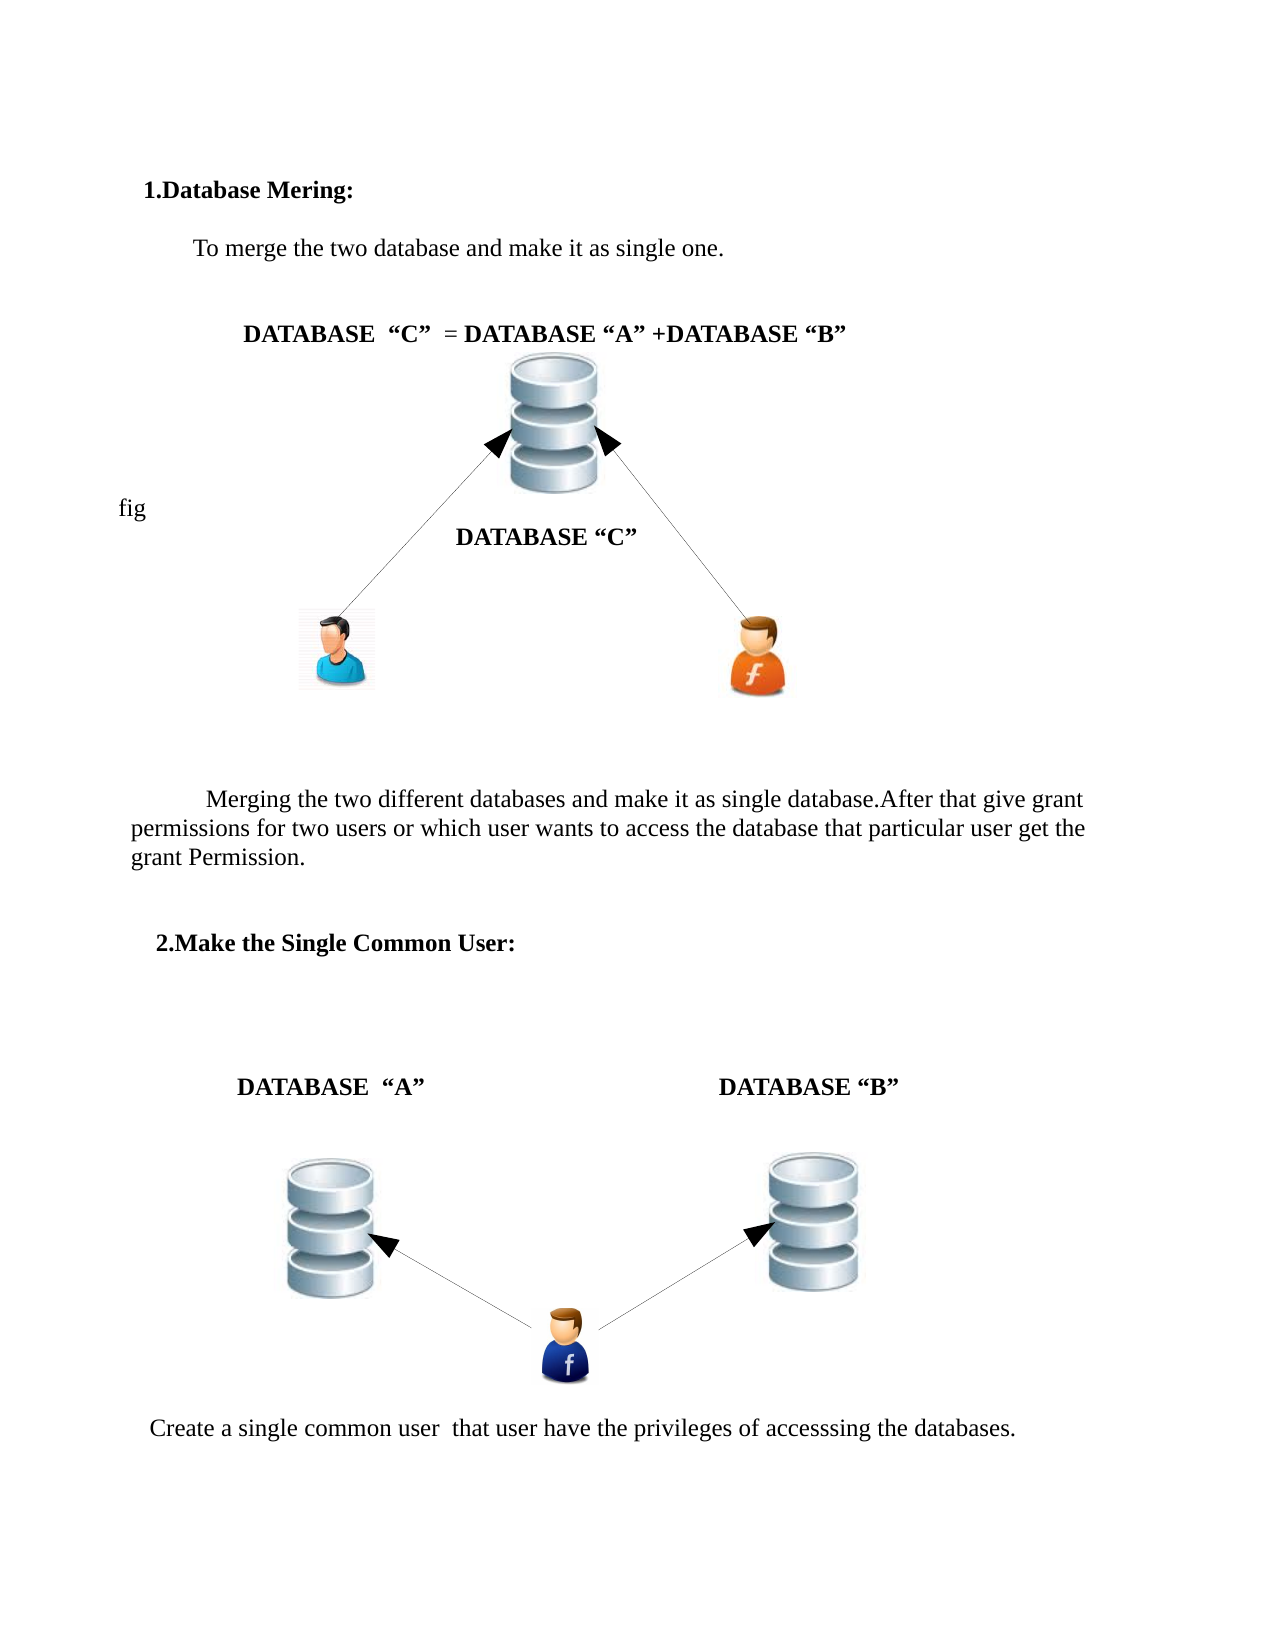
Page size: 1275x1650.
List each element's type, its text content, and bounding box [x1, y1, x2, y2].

text 1.Database Mering: [118, 176, 1157, 204]
text Merging the two different databases and make it as single database.After that give grant [118, 784, 1157, 813]
text [671, 522, 1157, 551]
text 2.Make the Single Common User: [118, 928, 1157, 957]
picture [718, 616, 797, 698]
text DATABASE “A” DATABASE “B” [118, 1072, 1157, 1100]
text fig [118, 348, 1157, 522]
text permissions for two users or which user wants to access the database that particular user get the [118, 813, 1157, 842]
picture [298, 608, 375, 690]
text grant Permission. [118, 842, 1157, 870]
text Create a single common user that user have the privileges of accesssing the databases. [118, 1413, 1157, 1442]
picture [496, 352, 612, 494]
text DATABASE “C” [401, 522, 691, 551]
picture [531, 1308, 599, 1385]
text To merge the two database and make it as single one. [118, 233, 1157, 262]
text [118, 522, 425, 551]
picture [273, 1158, 388, 1299]
text DATABASE “C” = DATABASE “A” +DATABASE “B” [118, 319, 1157, 348]
picture [754, 1152, 873, 1292]
